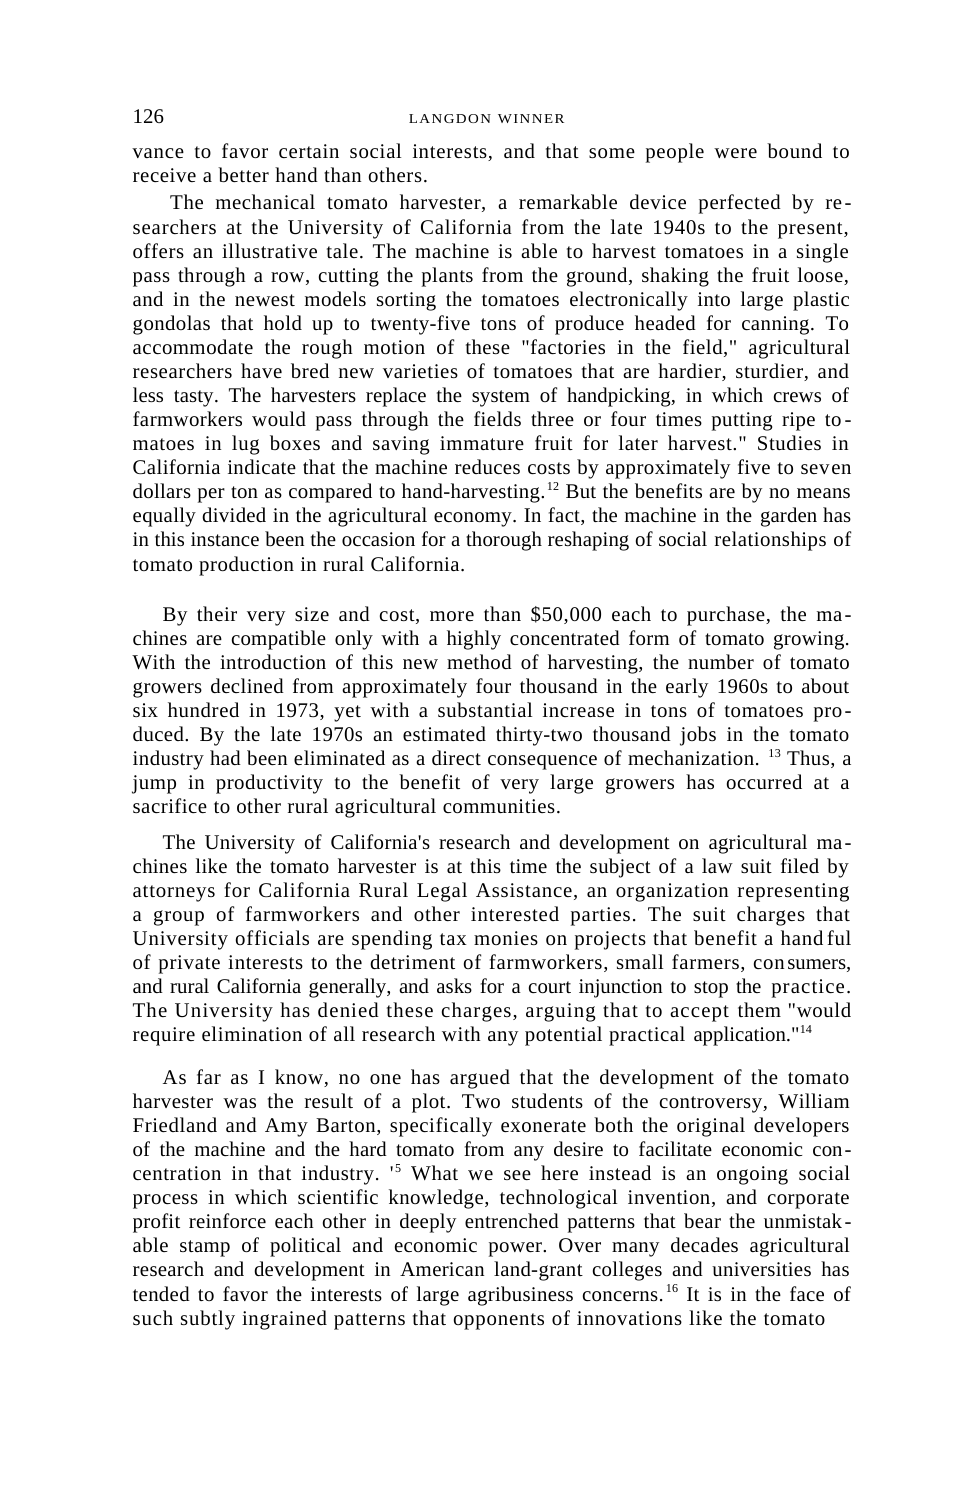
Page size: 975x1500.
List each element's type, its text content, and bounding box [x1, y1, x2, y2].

text The University of California's research and development on agricultural ma­chines like the tomato harvester is at this time the subject of a law suit filed by attorneys for California Rural Legal Assistance, an organization representing a group of farmworkers and other interested parties. The suit charges that University officials are spending tax monies on projects that benefit a hand­ful of private interests to the detriment of farmworkers, small farmers, con­sumers, and rural California generally, and asks for a court injunction to stop the practice. The University has denied these charges, arguing that to accept them "would require elimination of all research with any potential practical application."14 [132, 829, 851, 1046]
text As far as I know, no one has argued that the development of the tomato harvester was the result of a plot. Two students of the controversy, William Friedland and Amy Barton, specifically exonerate both the original developers of the machine and the hard tomato from any desire to facilitate economic con­centration in that industry. '5 What we see here instead is an ongoing social process in which scientific knowledge, technological invention, and corporate profit reinforce each other in deeply entrenched patterns that bear the unmistak­able stamp of political and economic power. Over many decades agricultural research and development in American land-grant colleges and universities has tended to favor the interests of large agribusiness concerns.16 It is in the face of such subtly ingrained patterns that opponents of innovations like the tomato [132, 1065, 851, 1329]
text vance to favor certain social interests, and that some people were bound to receive a better hand than others. [132, 139, 851, 187]
text By their very size and cost, more than $50,000 each to purchase, the ma­chines are compatible only with a highly concentrated form of tomato growing. With the introduction of this new method of harvesting, the number of tomato growers declined from approximately four thousand in the early 1960s to about six hundred in 1973, yet with a substantial increase in tons of tomatoes pro­duced. By the late 1970s an estimated thirty-two thousand jobs in the tomato industry had been eliminated as a direct consequence of mechanization. 13 Thus, a jump in productivity to the benefit of very large growers has occurred at a sacrifice to other rural agricultural communities. [132, 602, 851, 818]
text The mechanical tomato harvester, a remarkable device perfected by re­searchers at the University of California from the late 1940s to the present, offers an illustrative tale. The machine is able to harvest tomatoes in a single pass through a row, cutting the plants from the ground, shaking the fruit loose, and in the newest models sorting the tomatoes electronically into large plastic gondolas that hold up to twenty-five tons of produce headed for canning. To accommodate the rough motion of these "factories in the field," agricultural researchers have bred new varieties of tomatoes that are hardier, sturdier, and less tasty. The harvesters replace the system of handpicking, in which crews of farmworkers would pass through the fields three or four times putting ripe to­matoes in lug boxes and saving immature fruit for later harvest." Studies in California indicate that the machine reduces costs by approximately five to sev­en dollars per ton as compared to hand-harvesting.12 But the benefits are by no means equally divided in the agricultural economy. In fact, the machine in the garden has in this instance been the occasion for a thorough reshaping of social relationships of tomato production in rural California. [132, 191, 851, 576]
text 126 LANGDON WINNER [132, 106, 851, 127]
